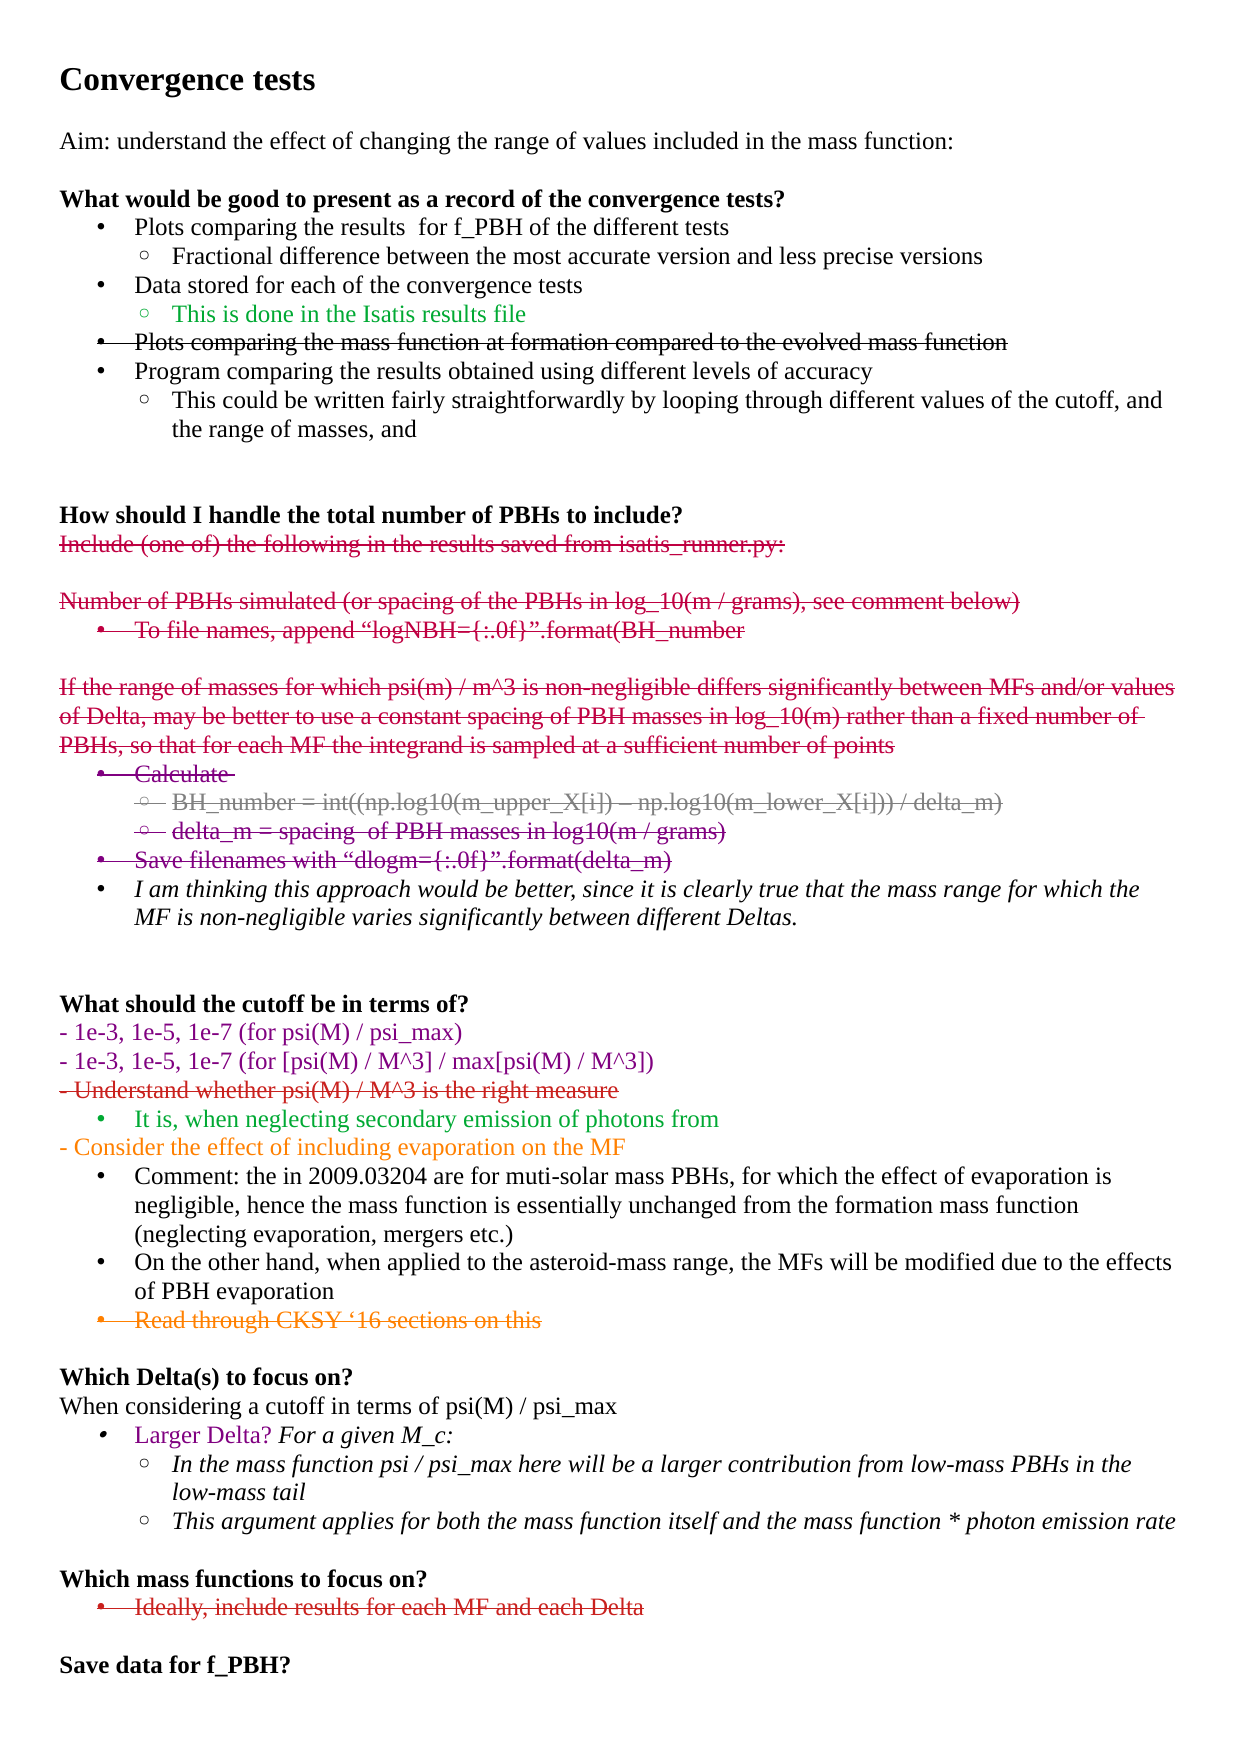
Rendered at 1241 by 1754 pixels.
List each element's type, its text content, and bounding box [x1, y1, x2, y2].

list This could be written fairly straightforwardly by looping through different values of the cutoff, and the range of masses, and [134, 385, 1181, 442]
text What would be good to present as a record of the convergence tests? [59, 184, 1181, 212]
text - 1e-3, 1e-5, 1e-7 (for [psi(M) / M^3] / max[psi(M) / M^3]) [59, 1046, 1181, 1075]
text - 1e-3, 1e-5, 1e-7 (for psi(M) / psi_max) [59, 1017, 1181, 1046]
text Number of PBHs simulated (or spacing of the PBHs in log_10(m / grams), see comment below) [59, 586, 1181, 615]
text - Understand whether psi(M) / M^3 is the right measure [59, 1075, 1181, 1104]
list On the other hand, when applied to the asteroid-mass range, the MFs will be modified due to the effects of PBH evaporation [97, 1247, 1181, 1305]
list Ideally, include results for each MF and each Delta [97, 1592, 1181, 1621]
list Plots comparing the mass function at formation compared to the evolved mass function [97, 327, 1181, 356]
text Which Delta(s) to focus on? [59, 1362, 1181, 1391]
list This is done in the Isatis results file [134, 299, 1181, 327]
list Data stored for each of the convergence tests [97, 270, 1181, 299]
text How should I handle the total number of PBHs to include? [59, 500, 1181, 529]
text What should the cutoff be in terms of? [59, 989, 1181, 1017]
list Read through CKSY ‘16 sections on this [97, 1305, 1181, 1334]
text When considering a cutoff in terms of psi(M) / psi_max [59, 1391, 1181, 1420]
list Save filenames with “dlogm={:.0f}”.format(delta_m) [97, 845, 1181, 874]
list Calculate [97, 759, 1181, 787]
text - Consider the effect of including evaporation on the MF [59, 1132, 1181, 1161]
list Comment: the in 2009.03204 are for muti-solar mass PBHs, for which the effect of evaporation is negligible, hence the mass function is essentially unchanged from the formation mass function (neglecting evaporation, mergers etc.) [97, 1161, 1181, 1247]
list Fractional difference between the most accurate version and less precise versions [134, 241, 1181, 270]
text Convergence tests [59, 59, 1181, 97]
list In the mass function psi / psi_max here will be a larger contribution from low-mass PBHs in the low-mass tail [134, 1449, 1181, 1506]
list Larger Delta? For a given M_c: [97, 1420, 1181, 1449]
text Which mass functions to focus on? [59, 1564, 1181, 1592]
text Save data for f_PBH? [59, 1650, 1181, 1679]
list delta_m = spacing of PBH masses in log10(m / grams) [134, 816, 1181, 845]
text Include (one of) the following in the results saved from isatis_runner.py: [59, 529, 1181, 557]
list Plots comparing the results for f_PBH of the different tests [97, 212, 1181, 241]
list To file names, append “logNBH={:.0f}”.format(BH_number [97, 615, 1181, 644]
list This argument applies for both the mass function itself and the mass function * photon emission rate [134, 1506, 1181, 1535]
list BH_number = int((np.log10(m_upper_X[i]) – np.log10(m_lower_X[i])) / delta_m) [134, 787, 1181, 816]
text If the range of masses for which psi(m) / m^3 is non-negligible differs significantly between MFs and/or values of Delta, may be better to use a constant spacing of PBH masses in log_10(m) rather than a fixed number of PBHs, so that for each MF the integrand is sampled at a sufficient number of points [59, 672, 1181, 759]
list It is, when neglecting secondary emission of photons from [97, 1104, 1181, 1132]
list Program comparing the results obtained using different levels of accuracy [97, 356, 1181, 385]
text Aim: understand the effect of changing the range of values included in the mass function: [59, 126, 1181, 155]
list I am thinking this approach would be better, since it is clearly true that the mass range for which the MF is non-negligible varies significantly between different Deltas. [97, 874, 1181, 931]
